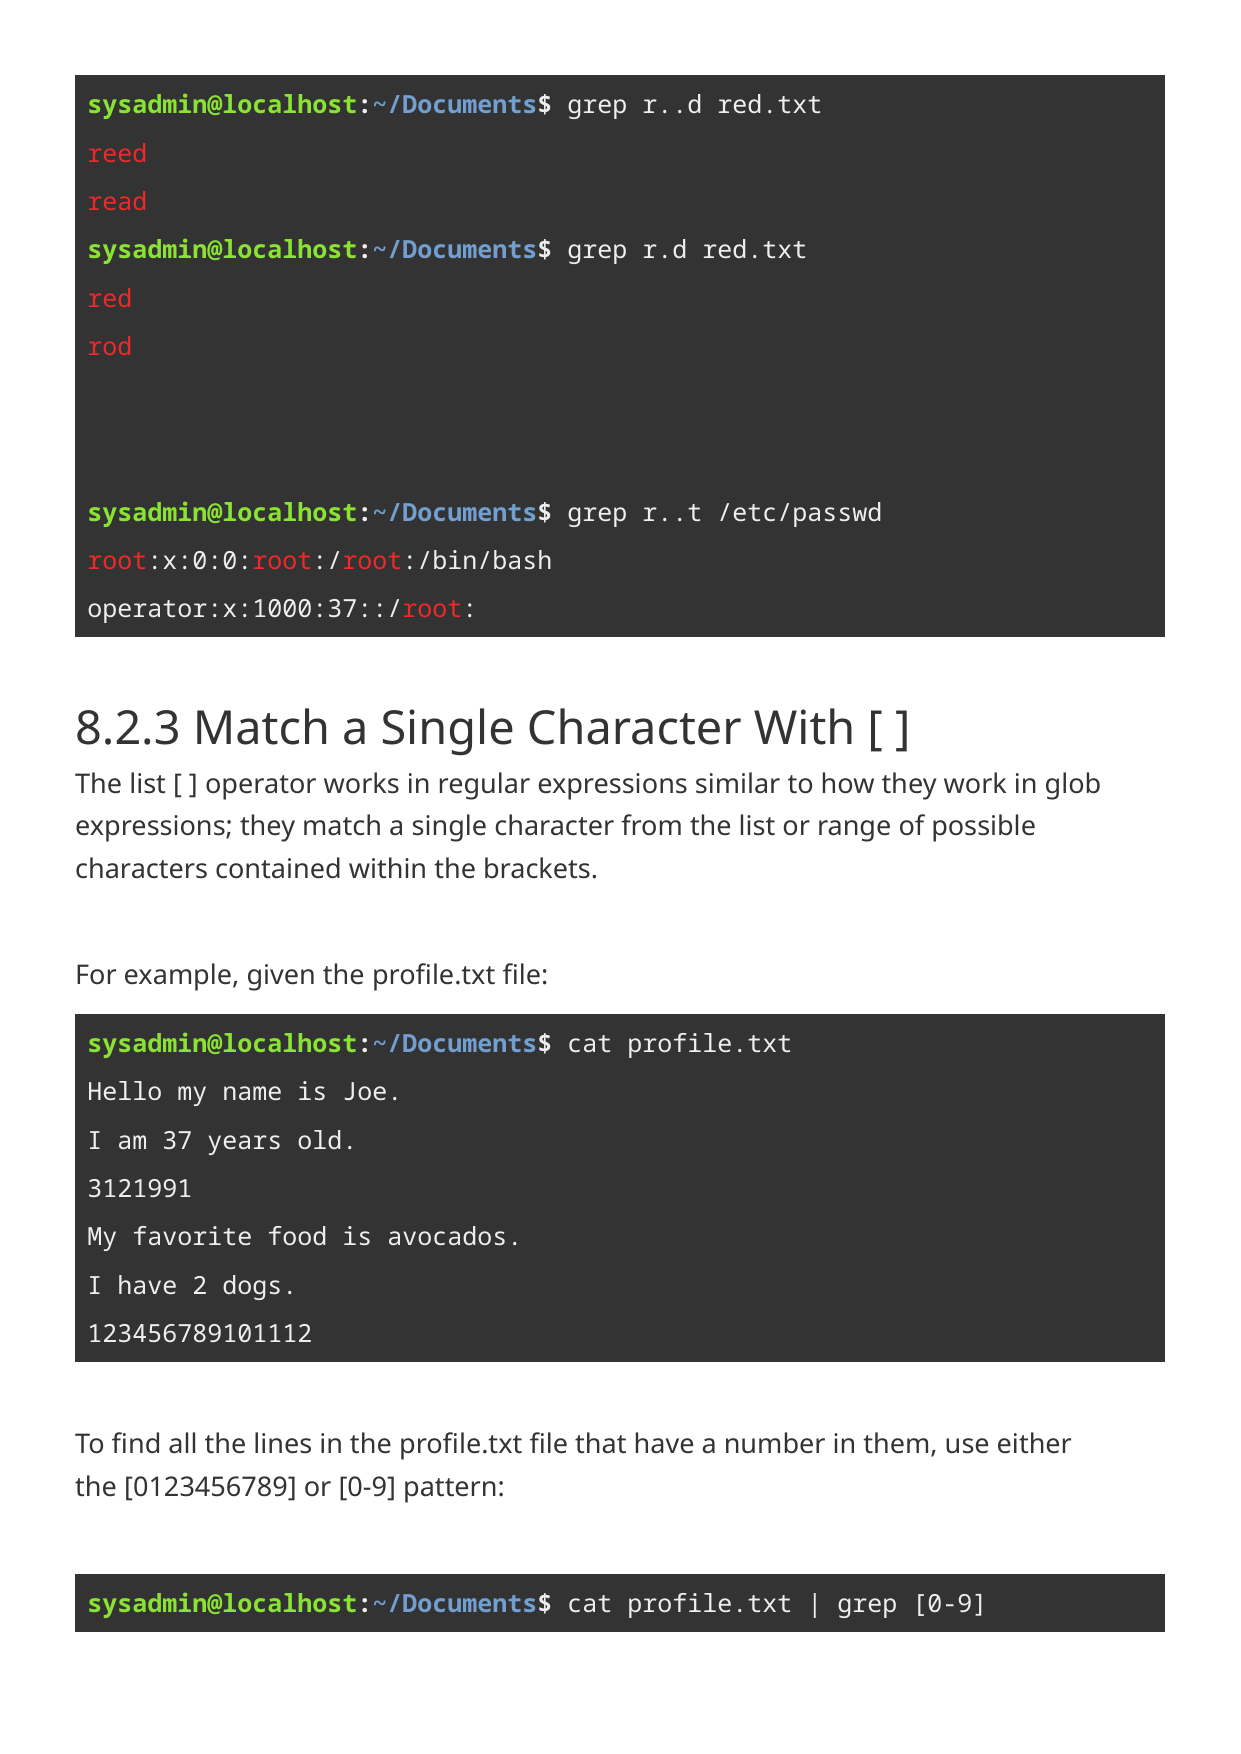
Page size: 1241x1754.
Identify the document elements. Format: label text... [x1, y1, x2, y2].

text I have 2 dogs. [75, 1255, 1165, 1301]
text rod [75, 317, 1165, 363]
text read [75, 172, 1165, 218]
text 123456789101112 [75, 1304, 1165, 1362]
text sysadmin@localhost:~/Documents$ grep r..d red.txt [75, 75, 1165, 121]
text 3121991 [75, 1159, 1165, 1205]
text My favorite food is avocados. [75, 1207, 1165, 1253]
text sysadmin@localhost:~/Documents$ grep r..t /etc/passwd [75, 482, 1165, 528]
text I am 37 years old. [75, 1110, 1165, 1156]
text operator:x:1000:37::/root: [75, 579, 1165, 637]
text sysadmin@localhost:~/Documents$ grep r.d red.txt [75, 220, 1165, 266]
text Remember, the line does not have to be an exact match, it simply must contain the pattern, as seen here when the r..t pattern is searched for in the /etc/passwd file: [75, 365, 1165, 482]
subtitle 8.2.3 Match a Single Character With [ ] [75, 694, 1165, 758]
text Hello my name is Joe. [75, 1062, 1165, 1108]
text sysadmin@localhost:~/Documents$ cat profile.txt [75, 1014, 1165, 1060]
text The list [ ] operator works in regular expressions similar to how they work in glob expressions; they match a single character from the list or range of possible characters contained within the brackets. [75, 764, 1165, 886]
text To find all the lines in the profile.txt file that have a number in them, use either the [0123456789] or [0-9] pattern: [75, 1425, 1165, 1504]
text red [75, 268, 1165, 314]
text For example, given the profile.txt file: [75, 956, 1165, 993]
text root:x:0:0:root:/root:/bin/bash [75, 531, 1165, 577]
text reed [75, 123, 1165, 169]
text sysadmin@localhost:~/Documents$ cat profile.txt | grep [0-9] [75, 1574, 1165, 1632]
